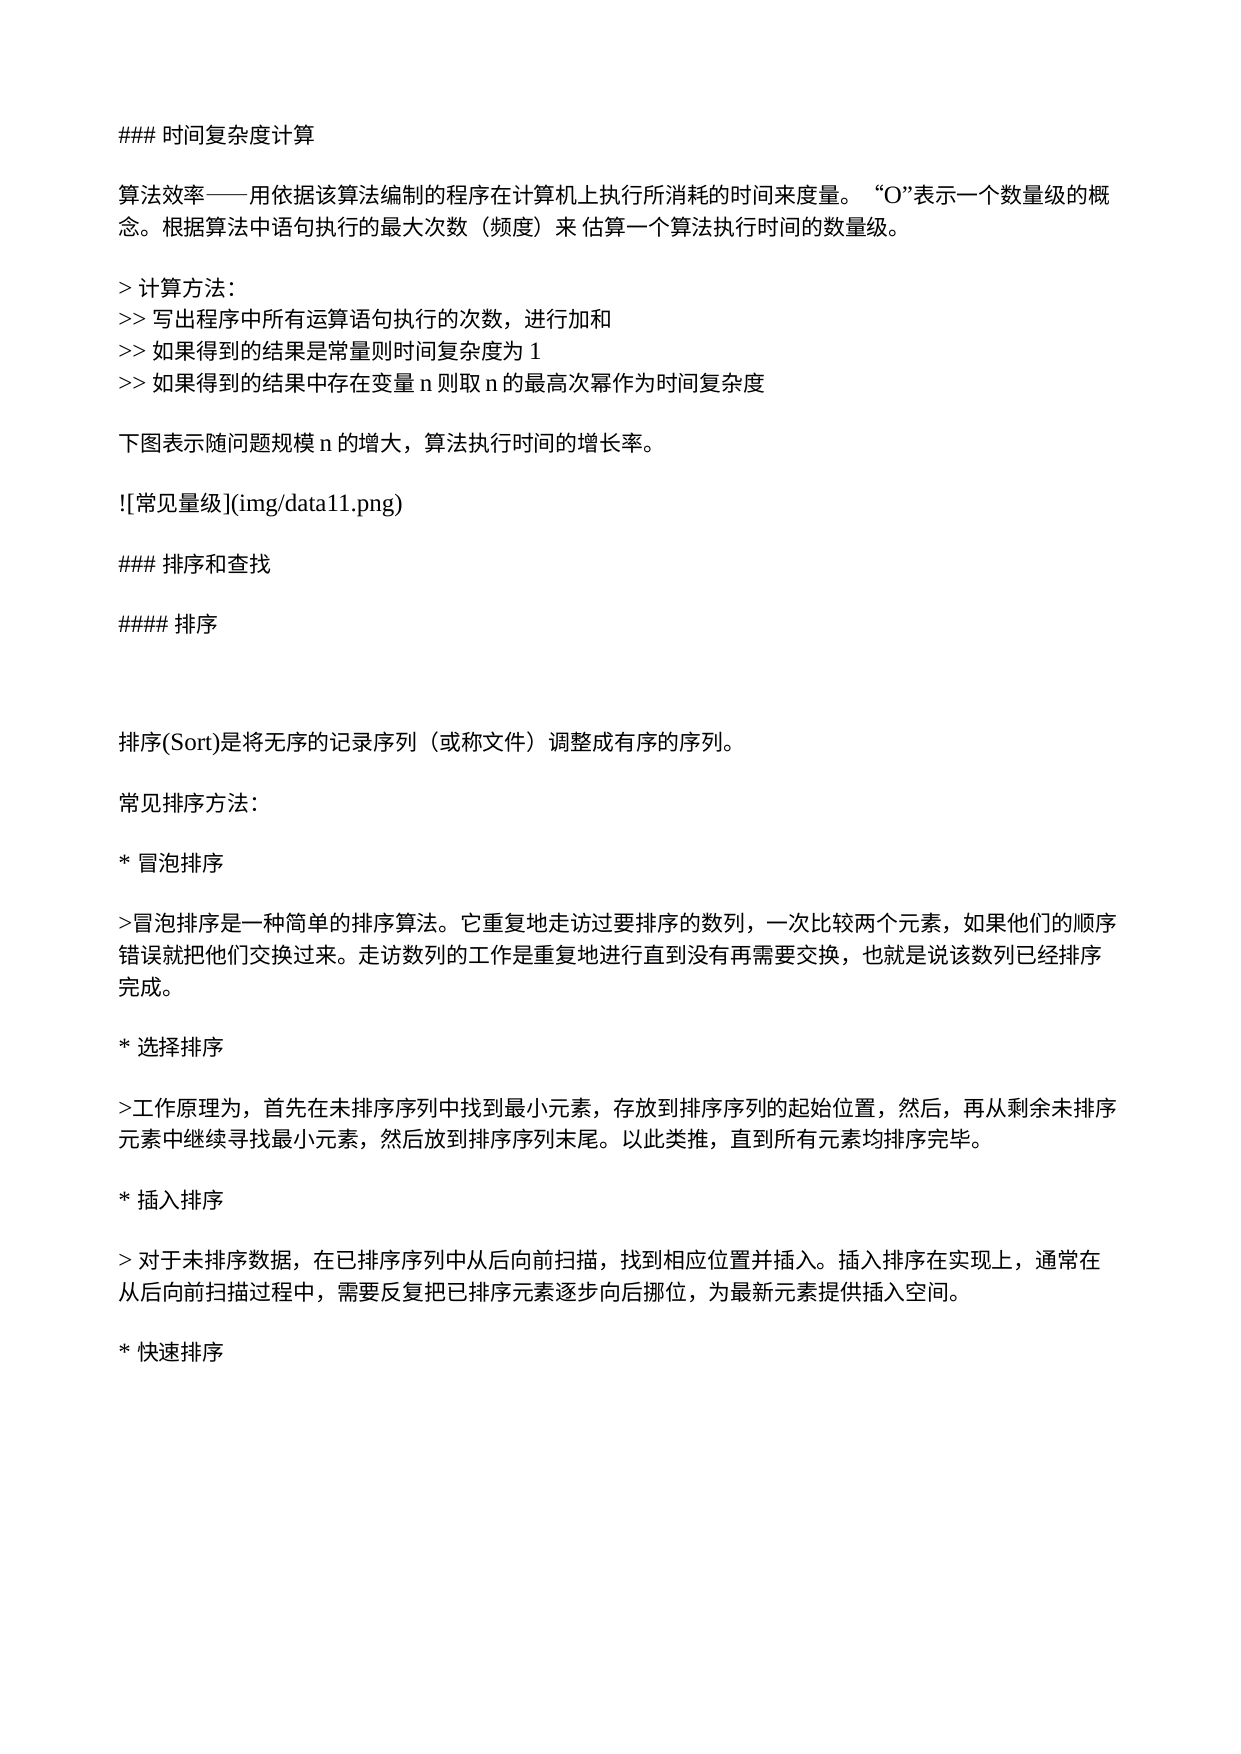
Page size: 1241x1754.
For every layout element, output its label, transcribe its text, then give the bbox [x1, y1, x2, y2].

text #### 排序 [118, 607, 1122, 639]
text * 快速排序 [118, 1335, 1122, 1367]
text 下图表示随问题规模n的增大，算法执行时间的增长率。 [118, 426, 1122, 458]
text ### 时间复杂度计算 [118, 118, 1122, 150]
text 常见排序方法： [118, 786, 1122, 817]
text * 插入排序 [118, 1183, 1122, 1214]
text > 计算方法： [118, 271, 1122, 302]
text >> 写出程序中所有运算语句执行的次数，进行加和 [118, 302, 1122, 334]
text >> 如果得到的结果中存在变量n则取n的最高次幂作为时间复杂度 [118, 366, 1122, 397]
text > 对于未排序数据，在已排序序列中从后向前扫描，找到相应位置并插入。插入排序在实现上，通常在从后向前扫描过程中，需要反复把已排序元素逐步向后挪位，为最新元素提供插入空间。 [118, 1243, 1122, 1306]
text ![常见量级](img/data11.png) [118, 486, 1122, 518]
text 排序(Sort)是将无序的记录序列（或称文件）调整成有序的序列。 [118, 725, 1122, 757]
text >冒泡排序是一种简单的排序算法。它重复地走访过要排序的数列，一次比较两个元素，如果他们的顺序错误就把他们交换过来。走访数列的工作是重复地进行直到没有再需要交换，也就是说该数列已经排序完成。 [118, 906, 1122, 1001]
text >> 如果得到的结果是常量则时间复杂度为1 [118, 334, 1122, 366]
text 算法效率——用依据该算法编制的程序在计算机上执行所消耗的时间来度量。“O”表示一个数量级的概念。根据算法中语句执行的最大次数（频度）来 估算一个算法执行时间的数量级。 [118, 178, 1122, 242]
text * 冒泡排序 [118, 846, 1122, 878]
text ### 排序和查找 [118, 547, 1122, 578]
text >工作原理为，首先在未排序序列中找到最小元素，存放到排序序列的起始位置，然后，再从剩余未排序元素中继续寻找最小元素，然后放到排序序列末尾。以此类推，直到所有元素均排序完毕。 [118, 1091, 1122, 1154]
text * 选择排序 [118, 1030, 1122, 1062]
